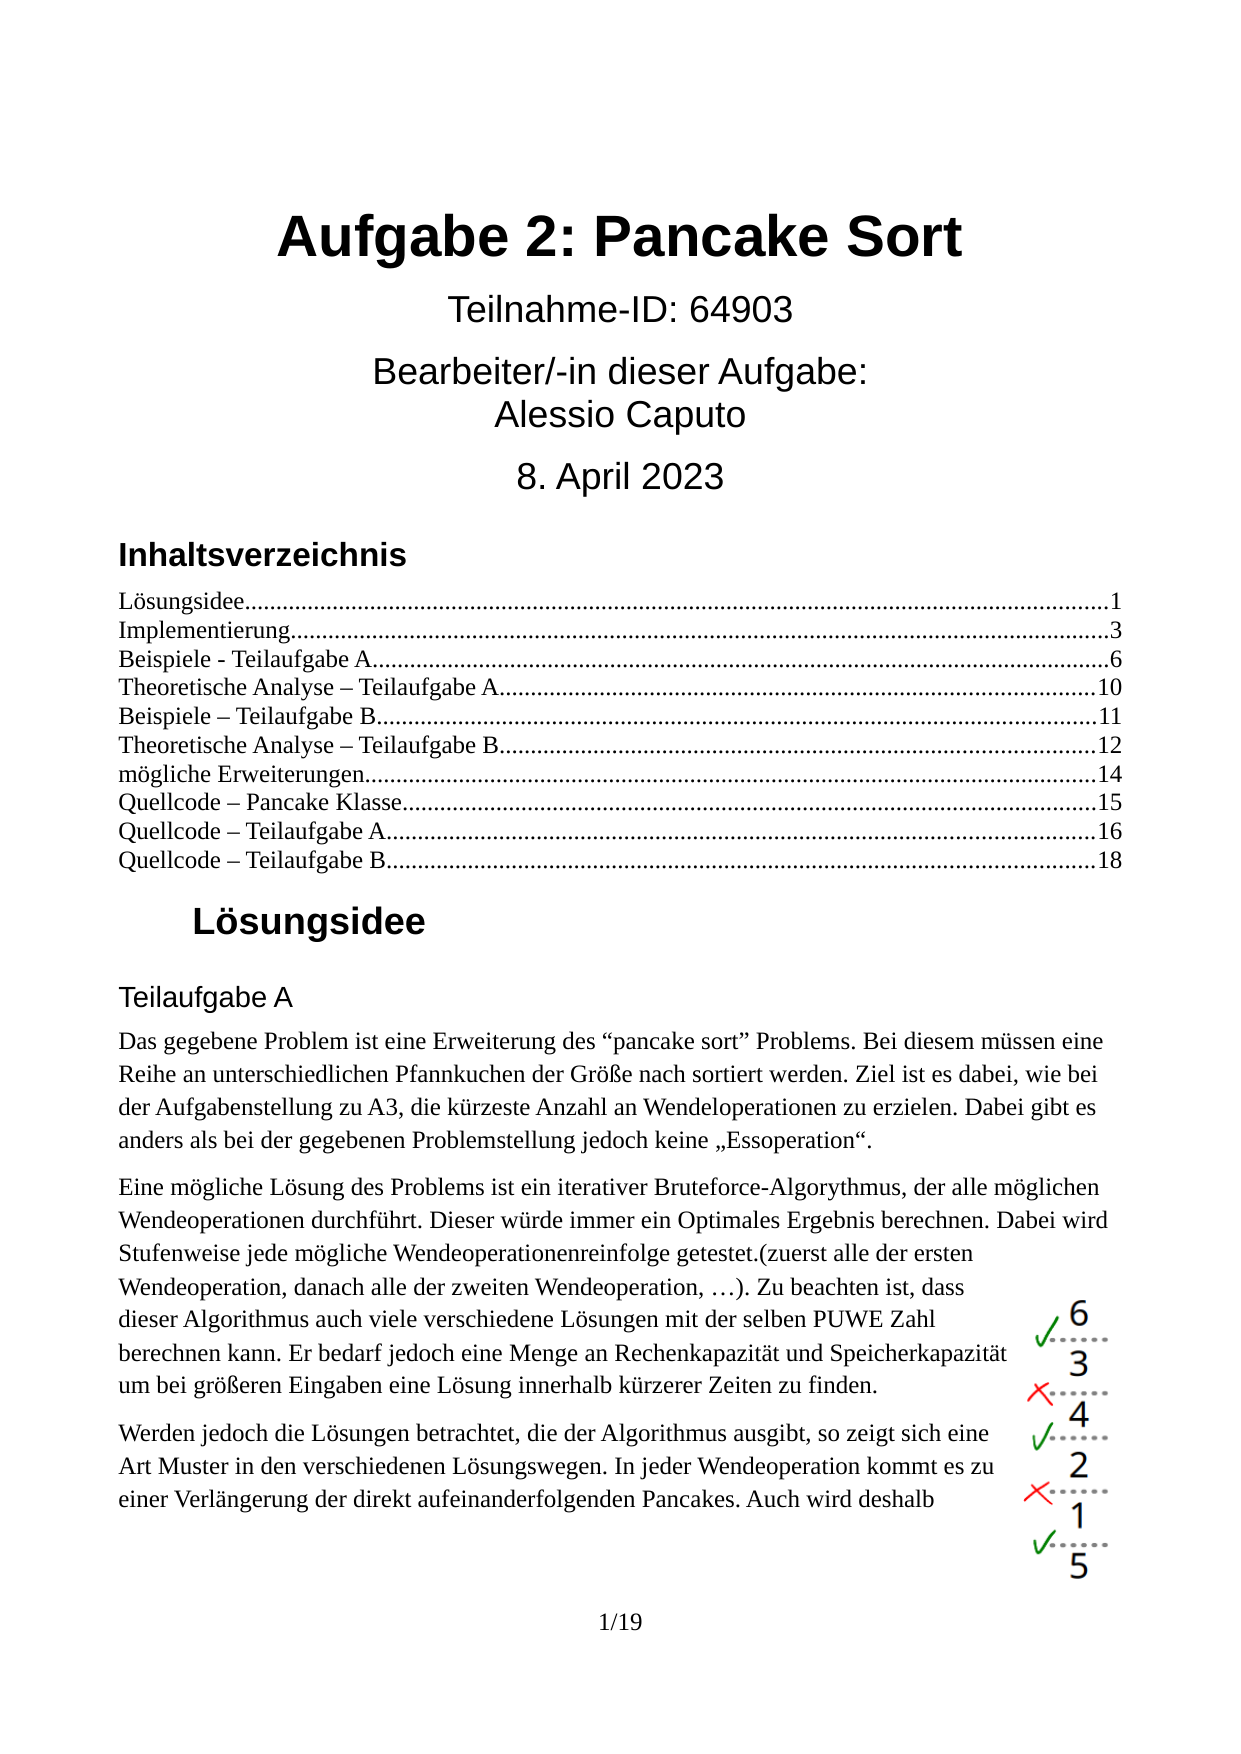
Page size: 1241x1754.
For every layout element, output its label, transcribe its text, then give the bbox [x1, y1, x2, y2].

text Implementierung 3 [118, 615, 1122, 644]
text mögliche Erweiterungen 14 [118, 759, 1122, 787]
text Beispiele – Teilaufgabe B 11 [118, 701, 1122, 730]
text Quellcode – Teilaufgabe B 18 [118, 845, 1122, 874]
text Quellcode – Pancake Klasse 15 [118, 787, 1122, 816]
subtitle Inhaltsverzeichnis [118, 535, 1122, 574]
picture [1021, 1294, 1119, 1585]
text Beispiele - Teilaufgabe A 6 [118, 644, 1122, 672]
text Theoretische Analyse – Teilaufgabe A 10 [118, 672, 1122, 701]
text Theoretische Analyse – Teilaufgabe B 12 [118, 730, 1122, 759]
subtitle 8. April 2023 [118, 454, 1122, 498]
text Das gegebene Problem ist eine Erweiterung des “pancake sort” Problems. Bei diesem müssen eine Reihe an unterschiedlichen Pfannkuchen der Größe nach sortiert werden. Ziel ist es dabei, wie bei der Aufgabenstellung zu A3, die kürzeste Anzahl an Wendeloperationen zu erzielen. Dabei gibt es anders als bei der gegebenen Problemstellung jedoch keine „Essoperation“. [118, 1026, 1122, 1154]
text Lösungsidee 1 [118, 586, 1122, 615]
text Quellcode – Teilaufgabe A 16 [118, 816, 1122, 845]
subtitle Teilnahme-ID: 64903 [118, 288, 1122, 331]
title Aufgabe 2: Pancake Sort [118, 202, 1122, 269]
text Eine mögliche Lösung des Problems ist ein iterativer Bruteforce-Algorythmus, der alle möglichen Wendeoperationen durchführt. Dieser würde immer ein Optimales Ergebnis berechnen. Dabei wird Stufenweise jede mögliche Wendeoperationenreinfolge getestet.(zuerst alle der ersten Wendeoperation, danach alle der zweiten Wendeoperation, …). Zu beachten ist, dass dieser Algorithmus auch viele verschiedene Lösungen mit der selben PUWE Zahl berechnen kann. Er bedarf jedoch eine Menge an Rechenkapazität und Speicherkapazität um bei größeren Eingaben eine Lösung innerhalb kürzerer Zeiten zu finden. [118, 1172, 1122, 1399]
text Werden jedoch die Lösungen betrachtet, die der Algorithmus ausgibt, so zeigt sich eine Art Muster in den verschiedenen Lösungswegen. In jeder Wendeoperation kommt es zu einer Verlängerung der direkt aufeinanderfolgenden Pancakes. Auch wird deshalb [118, 1418, 1021, 1513]
subtitle Bearbeiter/-in dieser Aufgabe: Alessio Caputo [118, 349, 1122, 436]
subtitle Lösungsidee [118, 899, 1122, 942]
subtitle Teilaufgabe A [118, 980, 1122, 1013]
